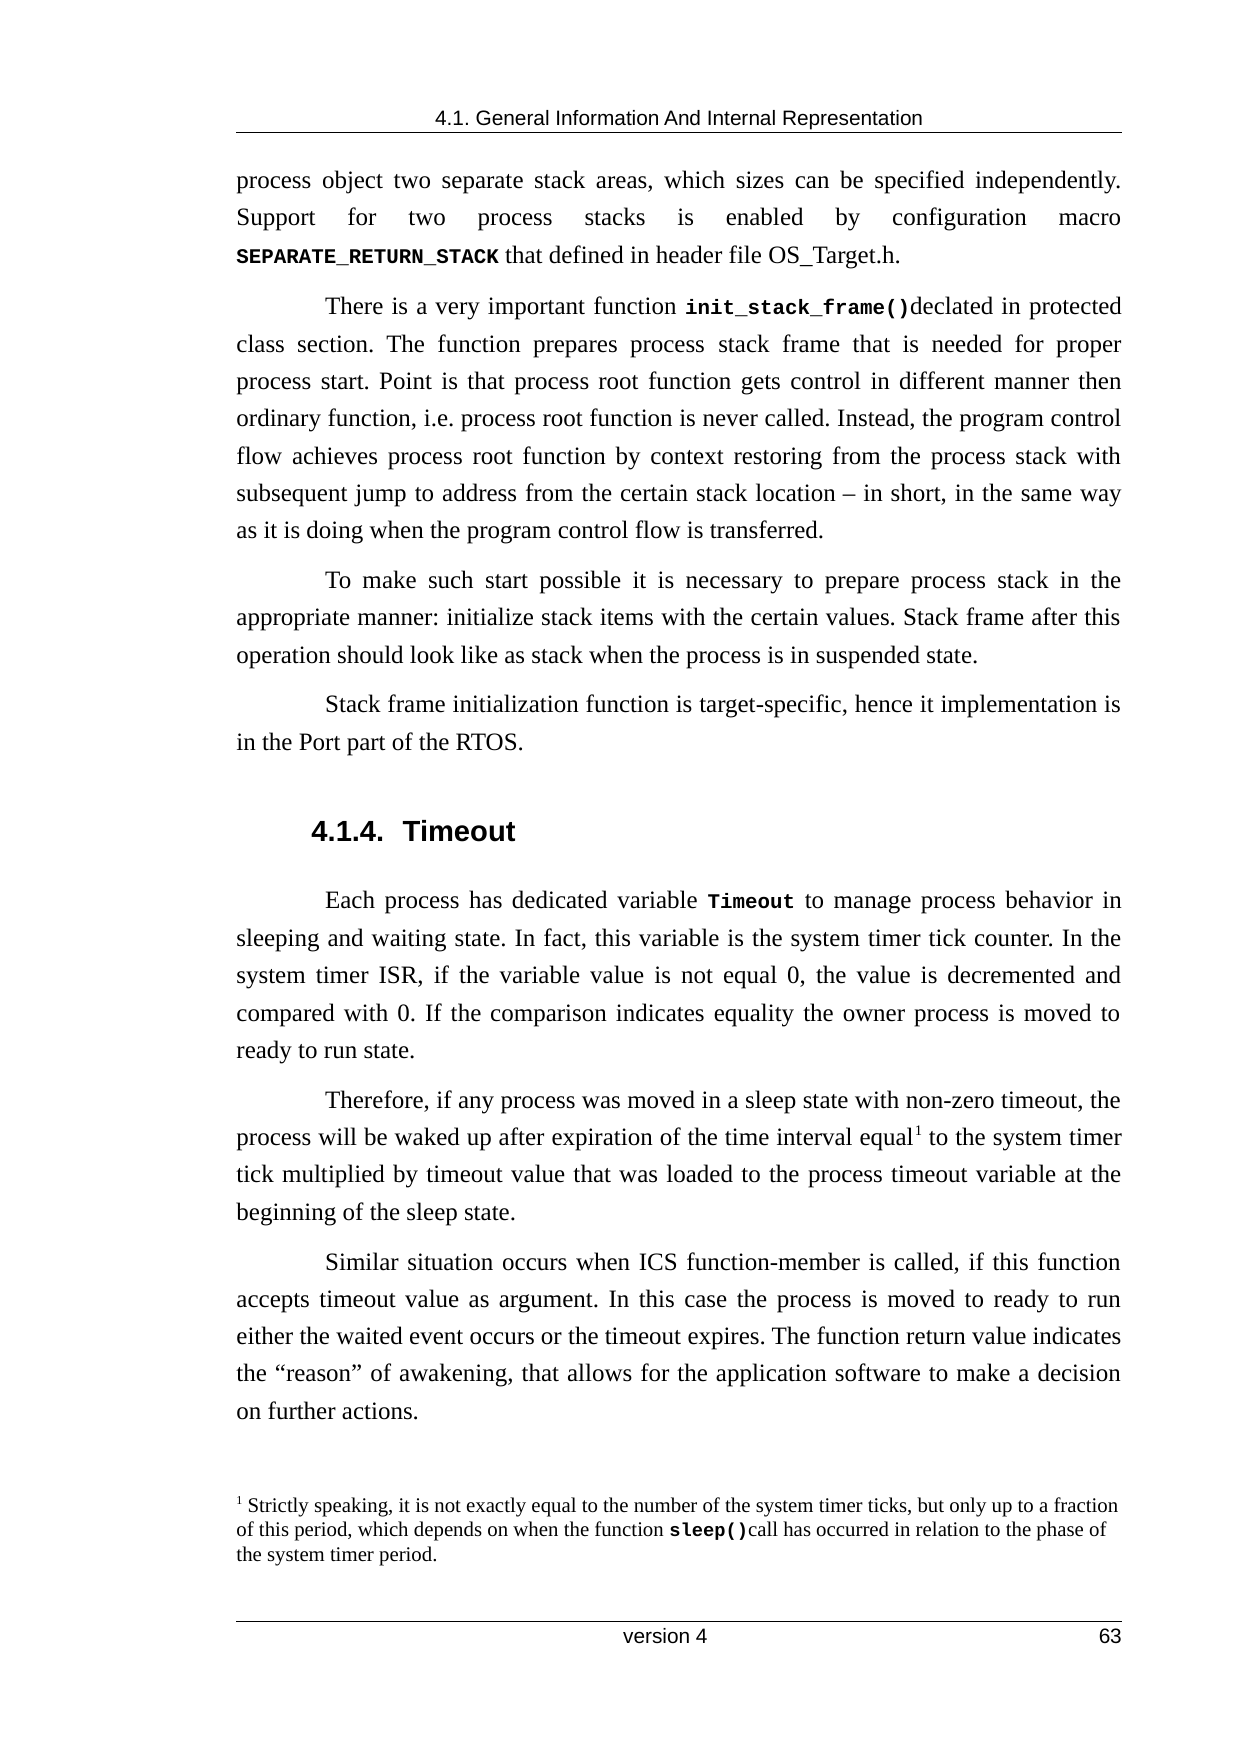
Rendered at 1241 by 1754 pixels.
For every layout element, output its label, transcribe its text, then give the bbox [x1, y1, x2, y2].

text There is a very important function init_stack_frame()declated in protected class section. The function prepares process stack frame that is needed for proper process start. Point is that process root function gets control in different manner then ordinary function, i.e. process root function is never called. Instead, the program control flow achieves process root function by context restoring from the process stack with subsequent jump to address from the certain stack location – in short, in the same way as it is doing when the program control flow is transferred. [236, 291, 1122, 544]
text To make such start possible it is necessary to prepare process stack in the appropriate manner: initialize stack items with the certain values. Stack frame after this operation should look like as stack when the process is in suspended state. [236, 565, 1122, 668]
text process object two separate stack areas, which sizes can be specified independently. Support for two process stacks is enabled by configuration macro SEPARATE_RETURN_STACK that defined in header file OS_Target.h. [236, 165, 1122, 269]
text Stack frame initialization function is target-specific, hence it implementation is in the Port part of the RTOS. [236, 689, 1122, 756]
text Each process has dedicated variable Timeout to manage process behavior in sleeping and waiting state. In fact, this variable is the system timer tick counter. In the system timer ISR, if the variable value is not equal 0, the value is decremented and compared with 0. If the comparison indicates equality the owner process is moved to ready to run state. [236, 885, 1122, 1064]
subtitle Timeout [311, 814, 1004, 848]
text Similar situation occurs when ICS function-member is called, if this function accepts timeout value as argument. In this case the process is moved to ready to run either the waited event occurs or the timeout expires. The function return value indicates the “reason” of awakening, that allows for the application software to make a decision on further actions. [236, 1247, 1122, 1424]
text Strictly speaking, it is not exactly equal to the number of the system timer ticks, but only up to a fraction of this period, which depends on when the function sleep()call has occurred in relation to the phase of the system timer period. [236, 1493, 1122, 1566]
text Therefore, if any process was moved in a sleep state with non-zero timeout, the process will be waked up after expiration of the time interval equal to the system timer tick multiplied by timeout value that was loaded to the process timeout variable at the beginning of the sleep state. [236, 1085, 1122, 1226]
